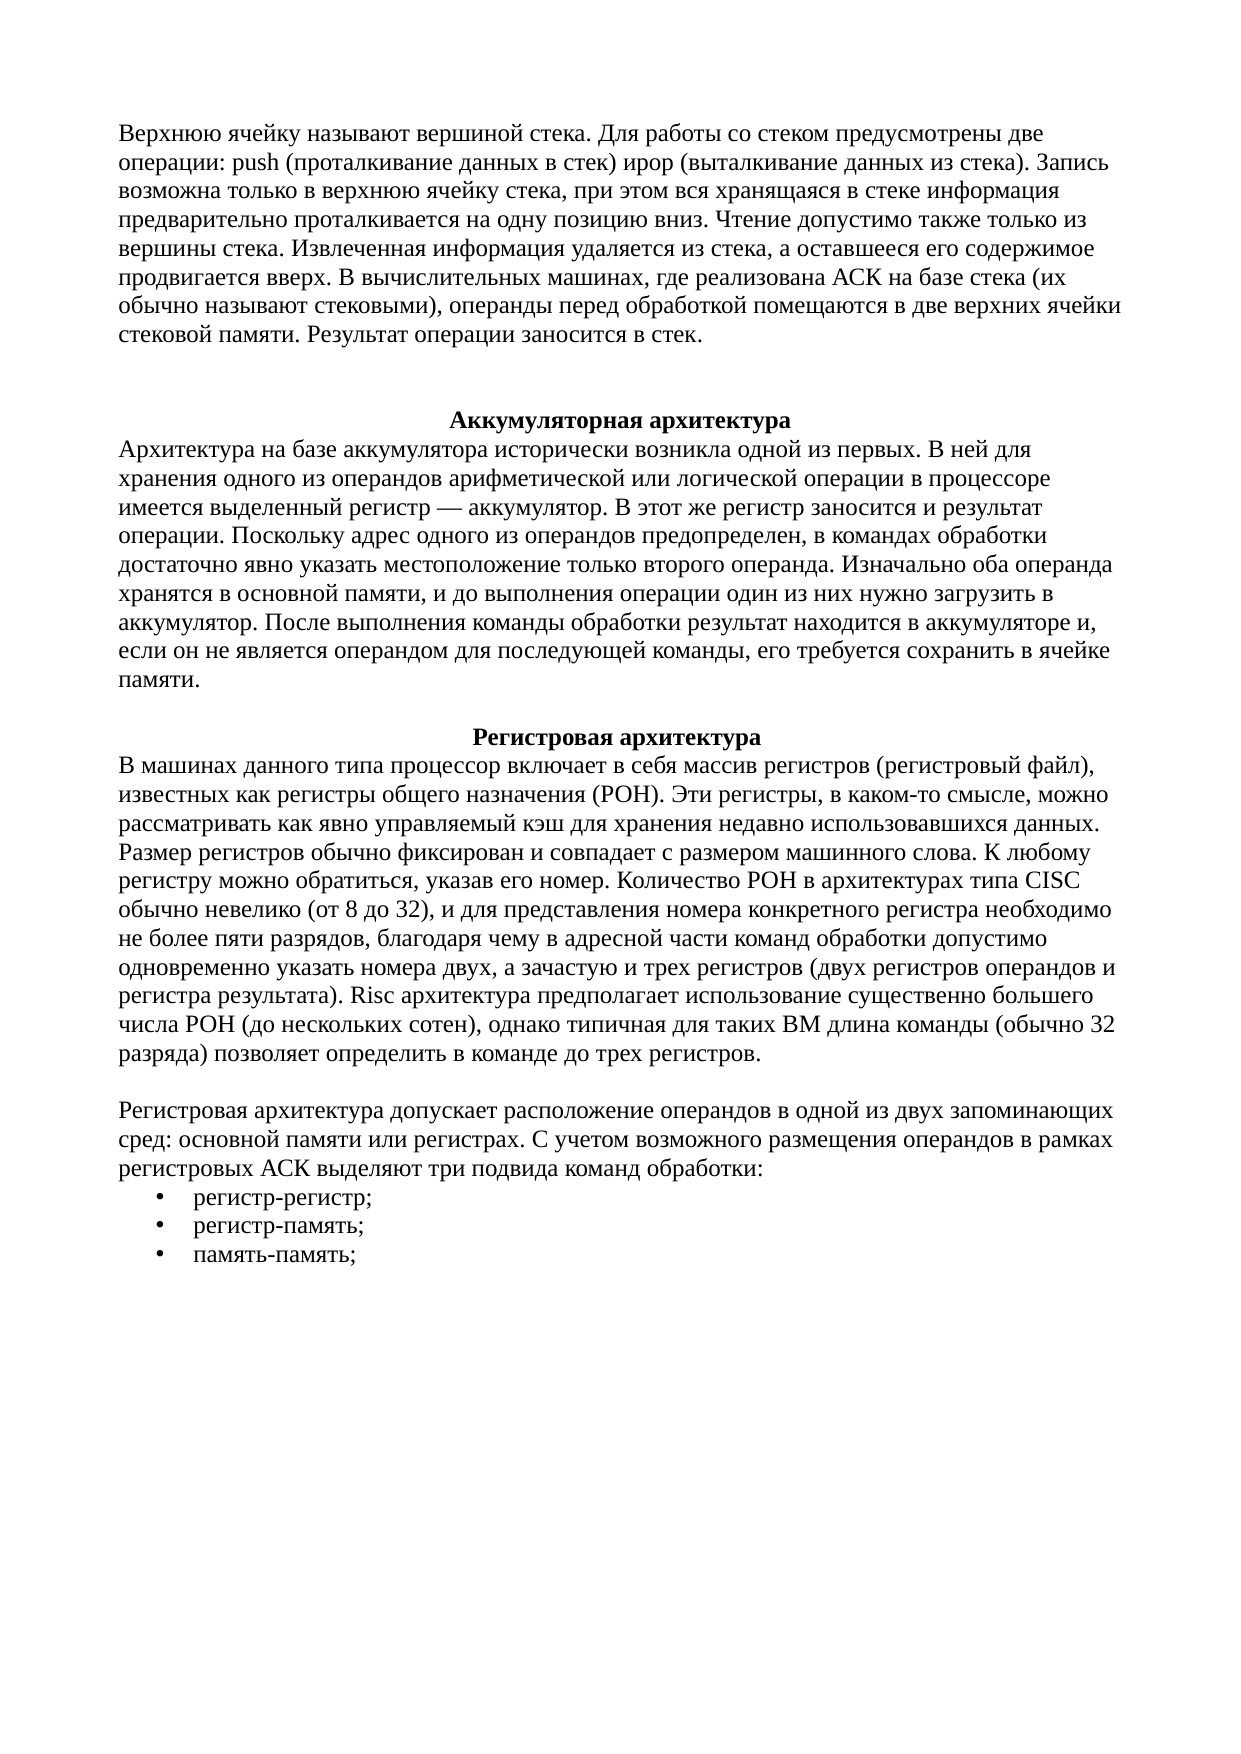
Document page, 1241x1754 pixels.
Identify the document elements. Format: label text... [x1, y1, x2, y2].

text Аккумуляторная архитектура [118, 406, 1122, 434]
text Архитектура на базе аккумулятора исторически возникла одной из первых. В ней для хранения одного из операндов арифметической или логической операции в процессоре имеется выделенный регистр — аккумулятор. В этот же регистр заносится и результат операции. Поскольку адрес одного из операндов предопределен, в командах обработки достаточно явно указать местоположение только второго операнда. Изначально оба операнда хранятся в основной памяти, и до выполнения операции один из них нужно загрузить в аккумулятор. После выполнения команды обработки результат находится в аккумуляторе и, если он не является операндом для последующей команды, его требуется сохранить в ячейке памяти. [118, 434, 1122, 693]
list регистр-регистр; [156, 1182, 1122, 1211]
text Регистровая архитектура [118, 722, 1122, 751]
text Верхнюю ячейку называют вершиной стека. Для работы со стеком предусмотрены две операции: push (проталкивание данных в стек) ирор (выталкивание данных из стека). Запись возможна только в верхнюю ячейку стека, при этом вся хранящаяся в стеке информация предварительно проталкивается на одну позицию вниз. Чтение допустимо также только из вершины стека. Извлеченная информация удаляется из стека, а оставшееся его содержимое продвигается вверх. В вычислительных машинах, где реализована АСК на базе стека (их обычно называют стековыми), операнды перед обработкой помещаются в две верхних ячейки стековой памяти. Результат операции заносится в стек. [118, 118, 1122, 348]
text Размер регистров обычно фиксирован и совпадает с размером машинного слова. К любому регистру можно обратиться, указав его номер. Количество РОН в архитектурах типа CISC обычно невелико (от 8 до 32), и для представления номера конкретного регистра необходимо не более пяти разрядов, благодаря чему в адресной части команд обработки допустимо одновременно указать номера двух, а зачастую и трех регистров (двух регистров операндов и регистра результата). Risc архитектура предполагает использование существенно большего числа РОН (до нескольких сотен), однако типичная для таких ВМ длина команды (обычно 32 разряда) позволяет определить в команде до трех регистров. [118, 837, 1122, 1067]
text В машинах данного типа процессор включает в себя массив регистров (регистровый файл), известных как регистры общего назначения (РОН). Эти регистры, в каком-то смысле, можно рассматривать как явно управляемый кэш для хранения недавно использовавшихся данных. [118, 751, 1122, 837]
list регистр-память; [156, 1211, 1122, 1239]
text Регистровая архитектура допускает расположение операндов в одной из двух запоминающих сред: основной памяти или регистрах. С учетом возможного размещения операндов в рамках регистровых АСК выделяют три подвида команд обработки: [118, 1096, 1122, 1182]
list память-память; [156, 1239, 1122, 1268]
